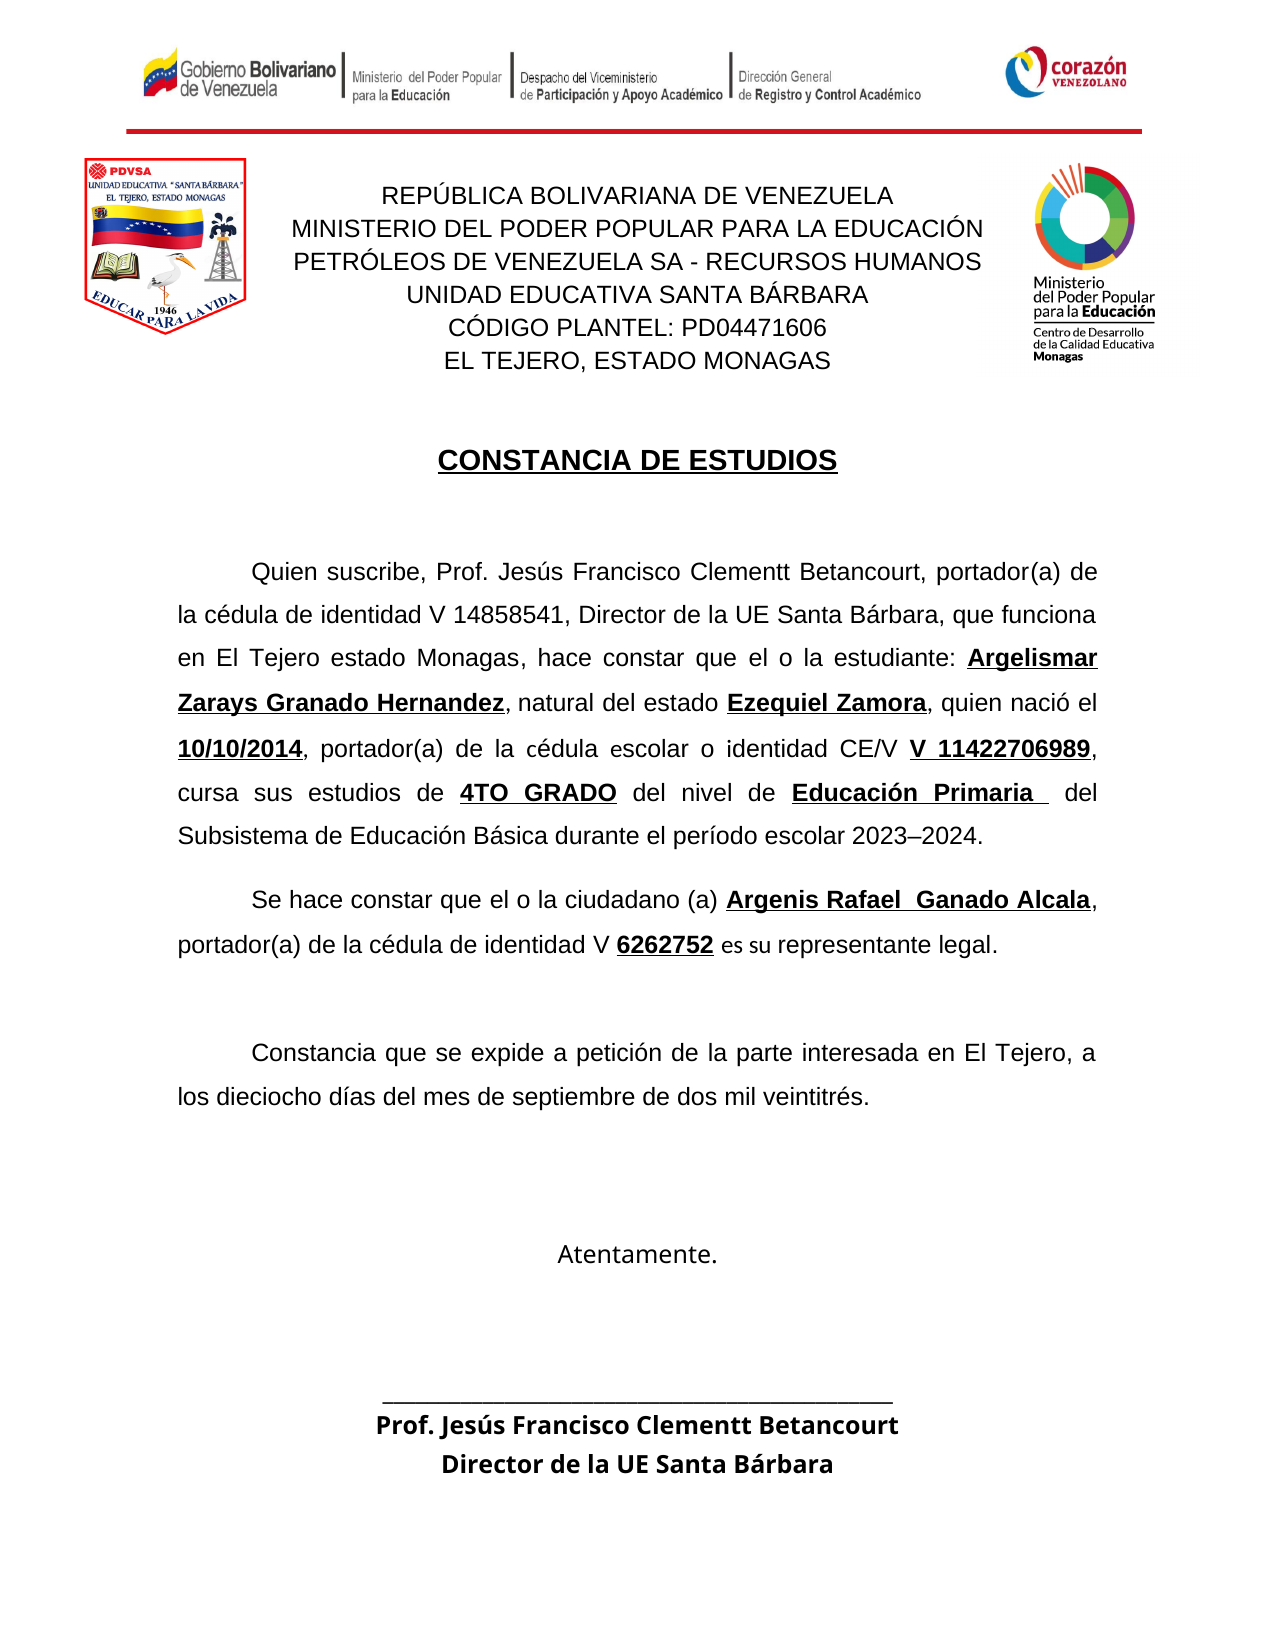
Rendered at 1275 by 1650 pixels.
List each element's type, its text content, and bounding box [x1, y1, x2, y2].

text UNIDAD EDUCATIVA SANTA BÁRBARA [252, 280, 978, 308]
subtitle MINISTERIO DEL PODER POPULAR PARA LA EDUCACIÓN [252, 214, 978, 242]
text Se hace constar que el o la ciudadano (a) Argenis Rafael Ganado Alcala, portador(a) de la cédula de identidad V 6262752 es su representante legal. [177, 885, 1098, 959]
text Constancia que se expide a petición de la parte interesada en El Tejero, a los dieciocho días del mes de septiembre de dos mil veintitrés. [177, 1038, 1098, 1110]
text CÓDIGO PLANTEL: PD04471606 [177, 313, 978, 341]
picture [126, 11, 1142, 134]
subtitle REPÚBLICA BOLIVARIANA DE VENEZUELA [252, 181, 978, 209]
picture [79, 158, 252, 335]
text Prof. Jesús Francisco Clementt Betancourt [177, 1407, 1098, 1441]
text EL TEJERO, ESTADO MONAGAS [177, 346, 978, 374]
text Atentamente. [177, 1237, 1098, 1271]
picture [978, 153, 1200, 377]
text Director de la UE Santa Bárbara [177, 1447, 1098, 1481]
text ______________________________________________ [177, 1373, 1098, 1407]
subtitle PETRÓLEOS DE VENEZUELA SA - RECURSOS HUMANOS [252, 247, 978, 275]
subtitle CONSTANCIA DE ESTUDIOS [177, 443, 1098, 476]
text Quien suscribe, Prof. Jesús Francisco Clementt Betancourt, portador(a) de la cédula de identidad V 14858541, Director de la UE Santa Bárbara, que funciona en El Tejero estado Monagas, hace constar que el o la estudiante: Argelismar Zarays Granado Hernandez, natural del estado Ezequiel Zamora, quien nació el 10/10/2014, portador(a) de la cédula escolar o identidad CE/V V 11422706989, cursa sus estudios de 4TO GRADO del nivel de Educación Primaria del Subsistema de Educación Básica durante el período escolar 2023–2024. [177, 557, 1098, 849]
